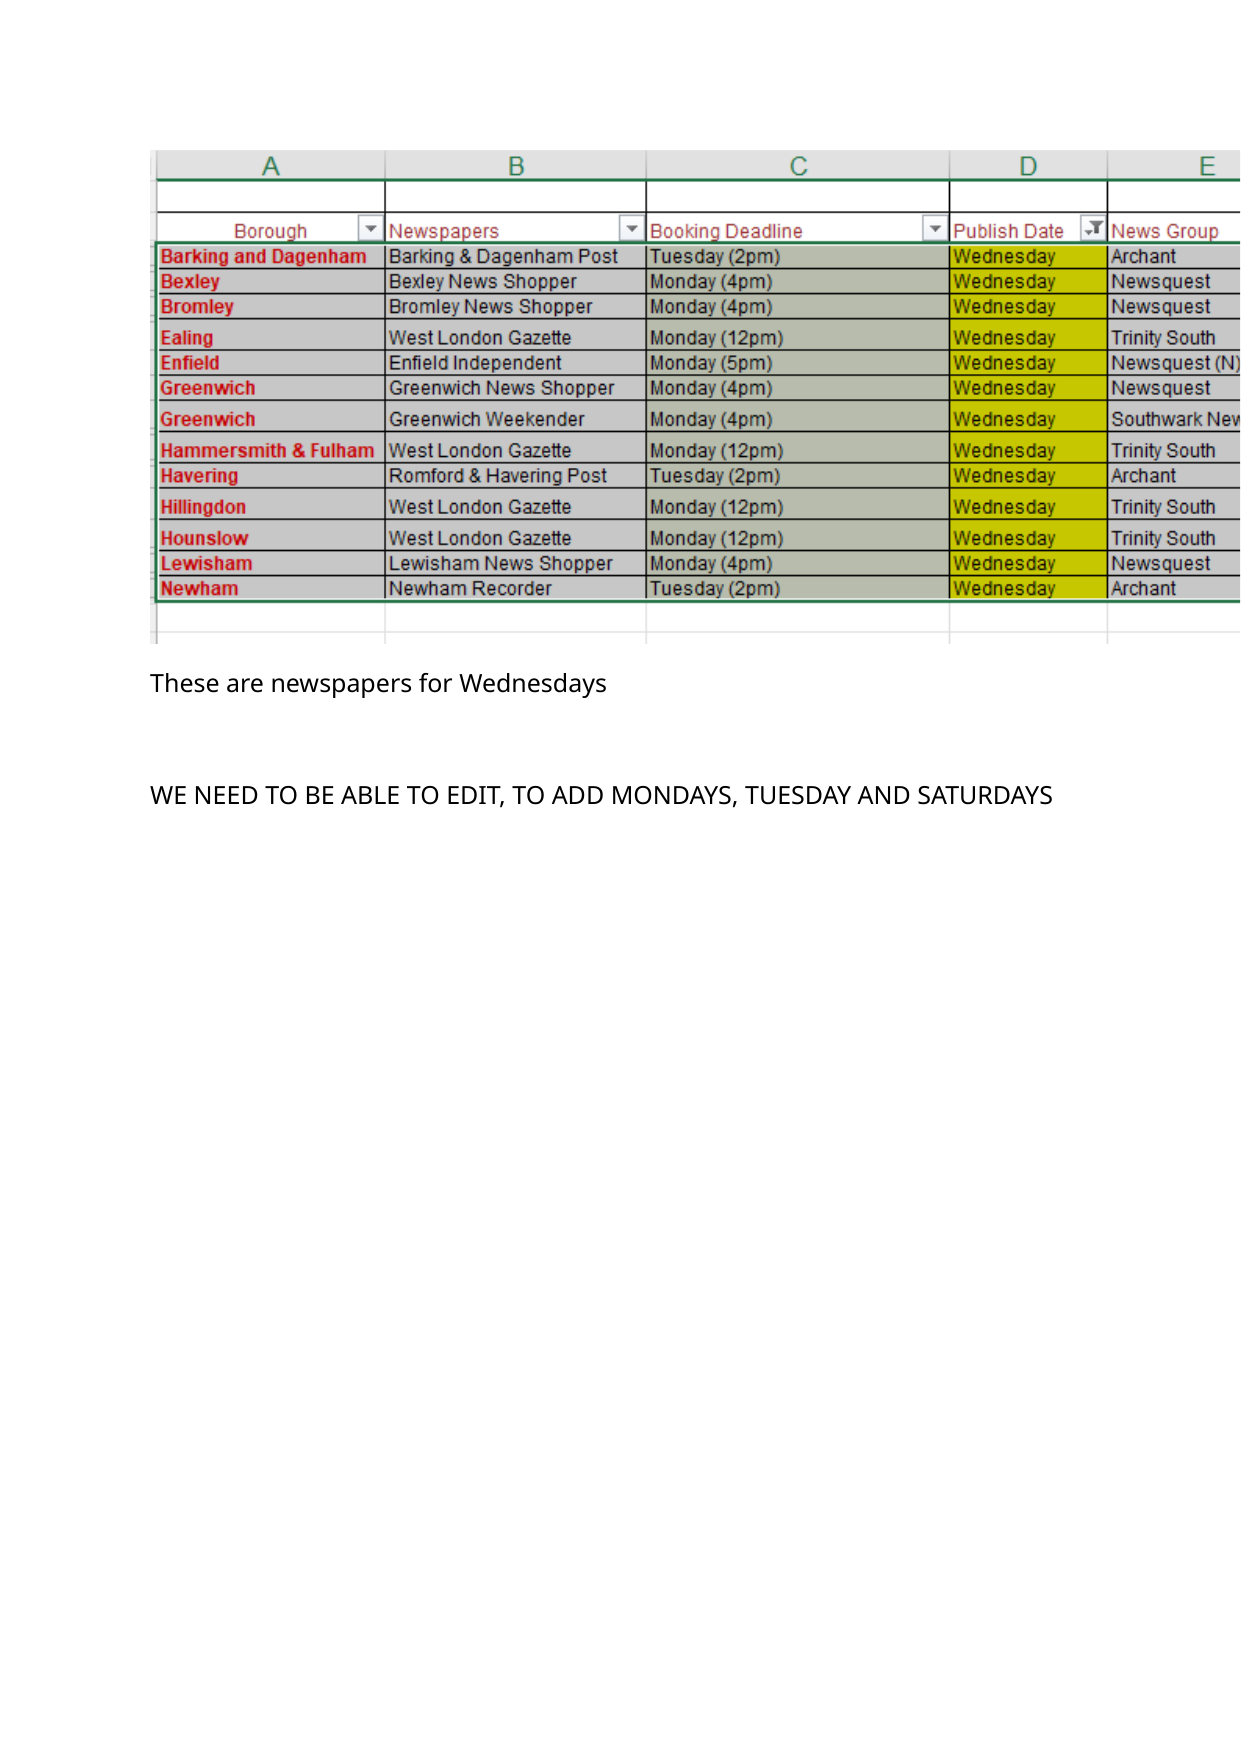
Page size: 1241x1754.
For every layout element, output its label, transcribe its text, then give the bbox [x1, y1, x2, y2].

text WE NEED TO BE ABLE TO EDIT, TO ADD MONDAYS, TUESDAY AND SATURDAYS [150, 777, 1090, 811]
text These are newspapers for Wednesdays [150, 666, 1090, 700]
